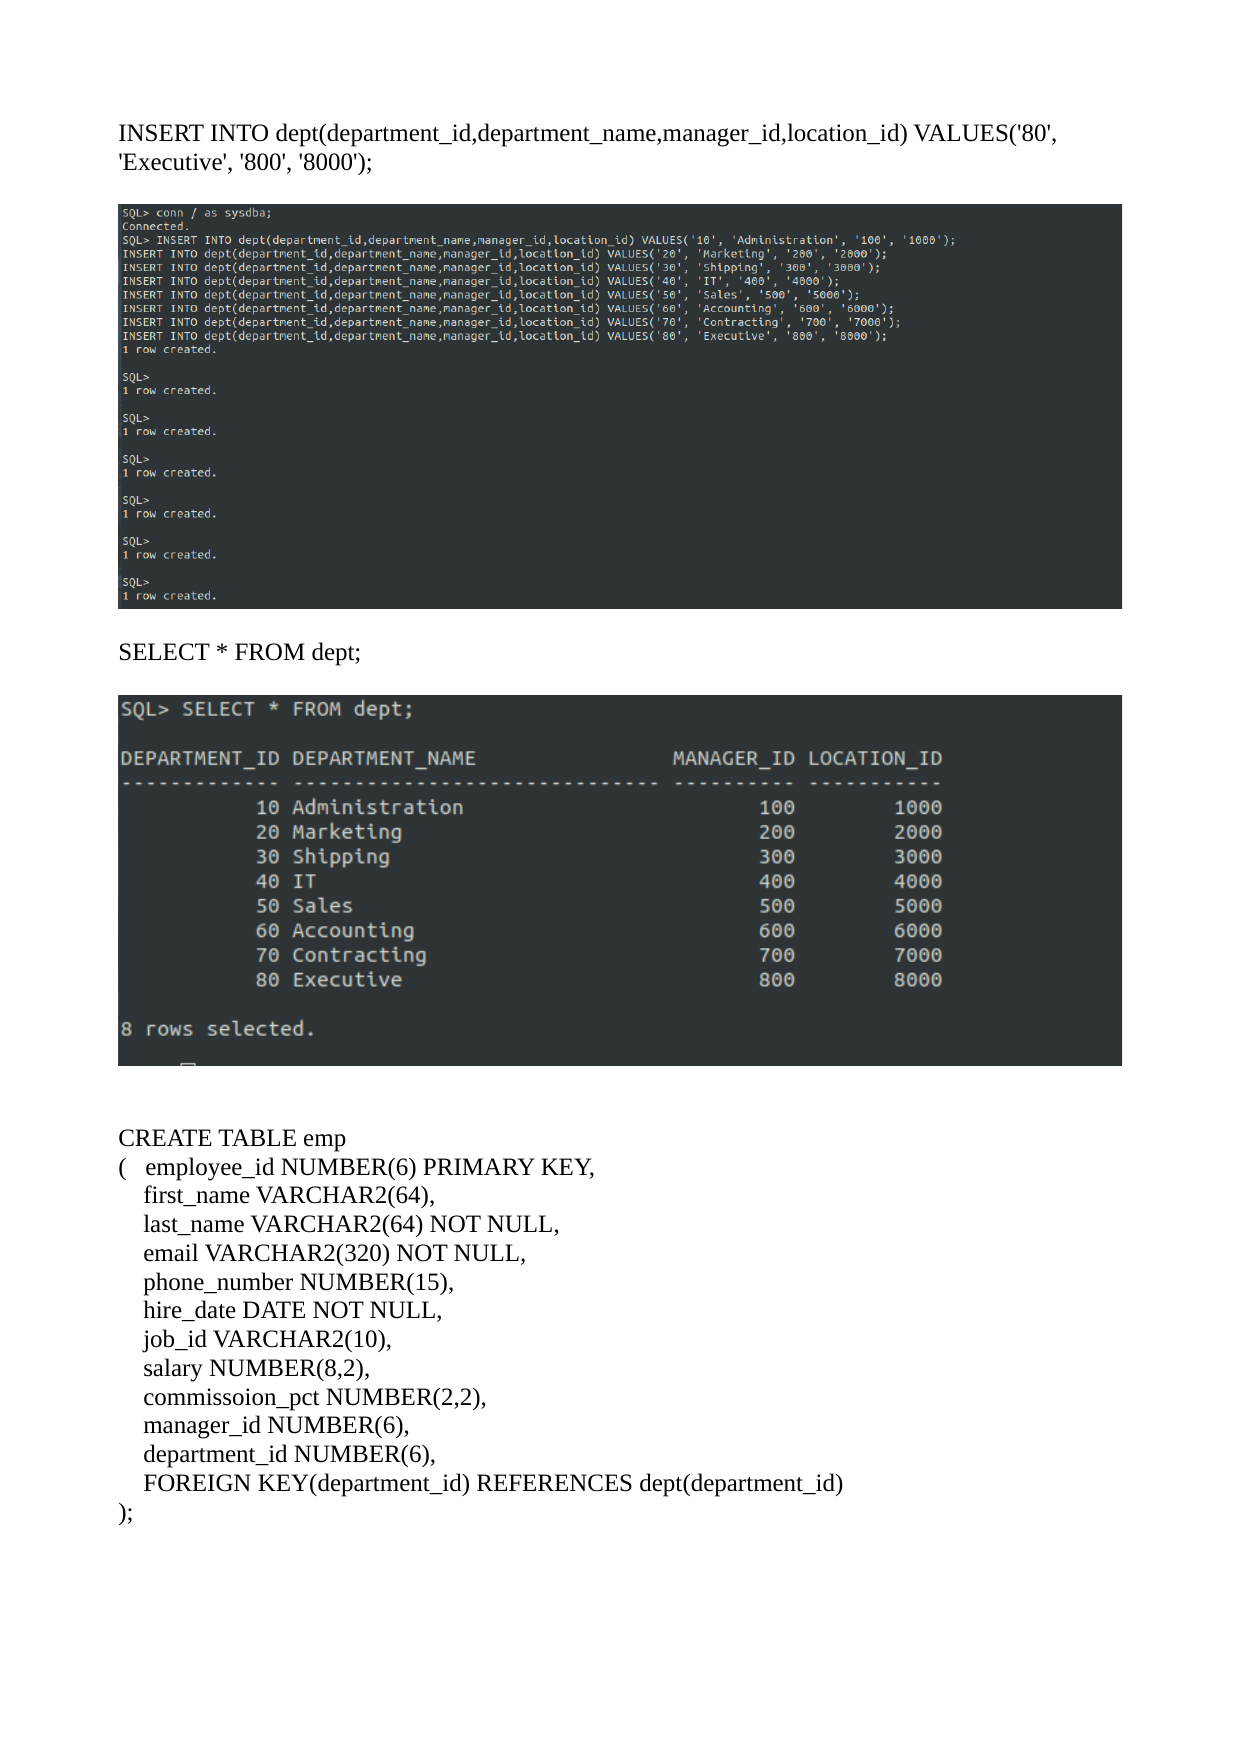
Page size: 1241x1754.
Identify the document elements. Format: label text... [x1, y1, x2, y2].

text phone_number NUMBER(15), [118, 1267, 1122, 1295]
text SELECT * FROM dept; [118, 637, 1122, 666]
text hire_date DATE NOT NULL, [118, 1295, 1122, 1324]
text ); [118, 1497, 1122, 1525]
picture [118, 695, 1123, 1066]
text commissoion_pct NUMBER(2,2), [118, 1382, 1122, 1410]
picture [118, 204, 1123, 609]
text salary NUMBER(8,2), [118, 1353, 1122, 1382]
text last_name VARCHAR2(64) NOT NULL, [118, 1209, 1122, 1238]
text first_name VARCHAR2(64), [118, 1180, 1122, 1209]
text CREATE TABLE emp [118, 1123, 1122, 1152]
text ( employee_id NUMBER(6) PRIMARY KEY, [118, 1152, 1122, 1180]
text FOREIGN KEY(department_id) REFERENCES dept(department_id) [118, 1468, 1122, 1497]
text email VARCHAR2(320) NOT NULL, [118, 1238, 1122, 1267]
text manager_id NUMBER(6), [118, 1410, 1122, 1439]
text INSERT INTO dept(department_id,department_name,manager_id,location_id) VALUES('80', 'Executive', '800', '8000'); [118, 118, 1122, 176]
text department_id NUMBER(6), [118, 1439, 1122, 1468]
text job_id VARCHAR2(10), [118, 1324, 1122, 1353]
